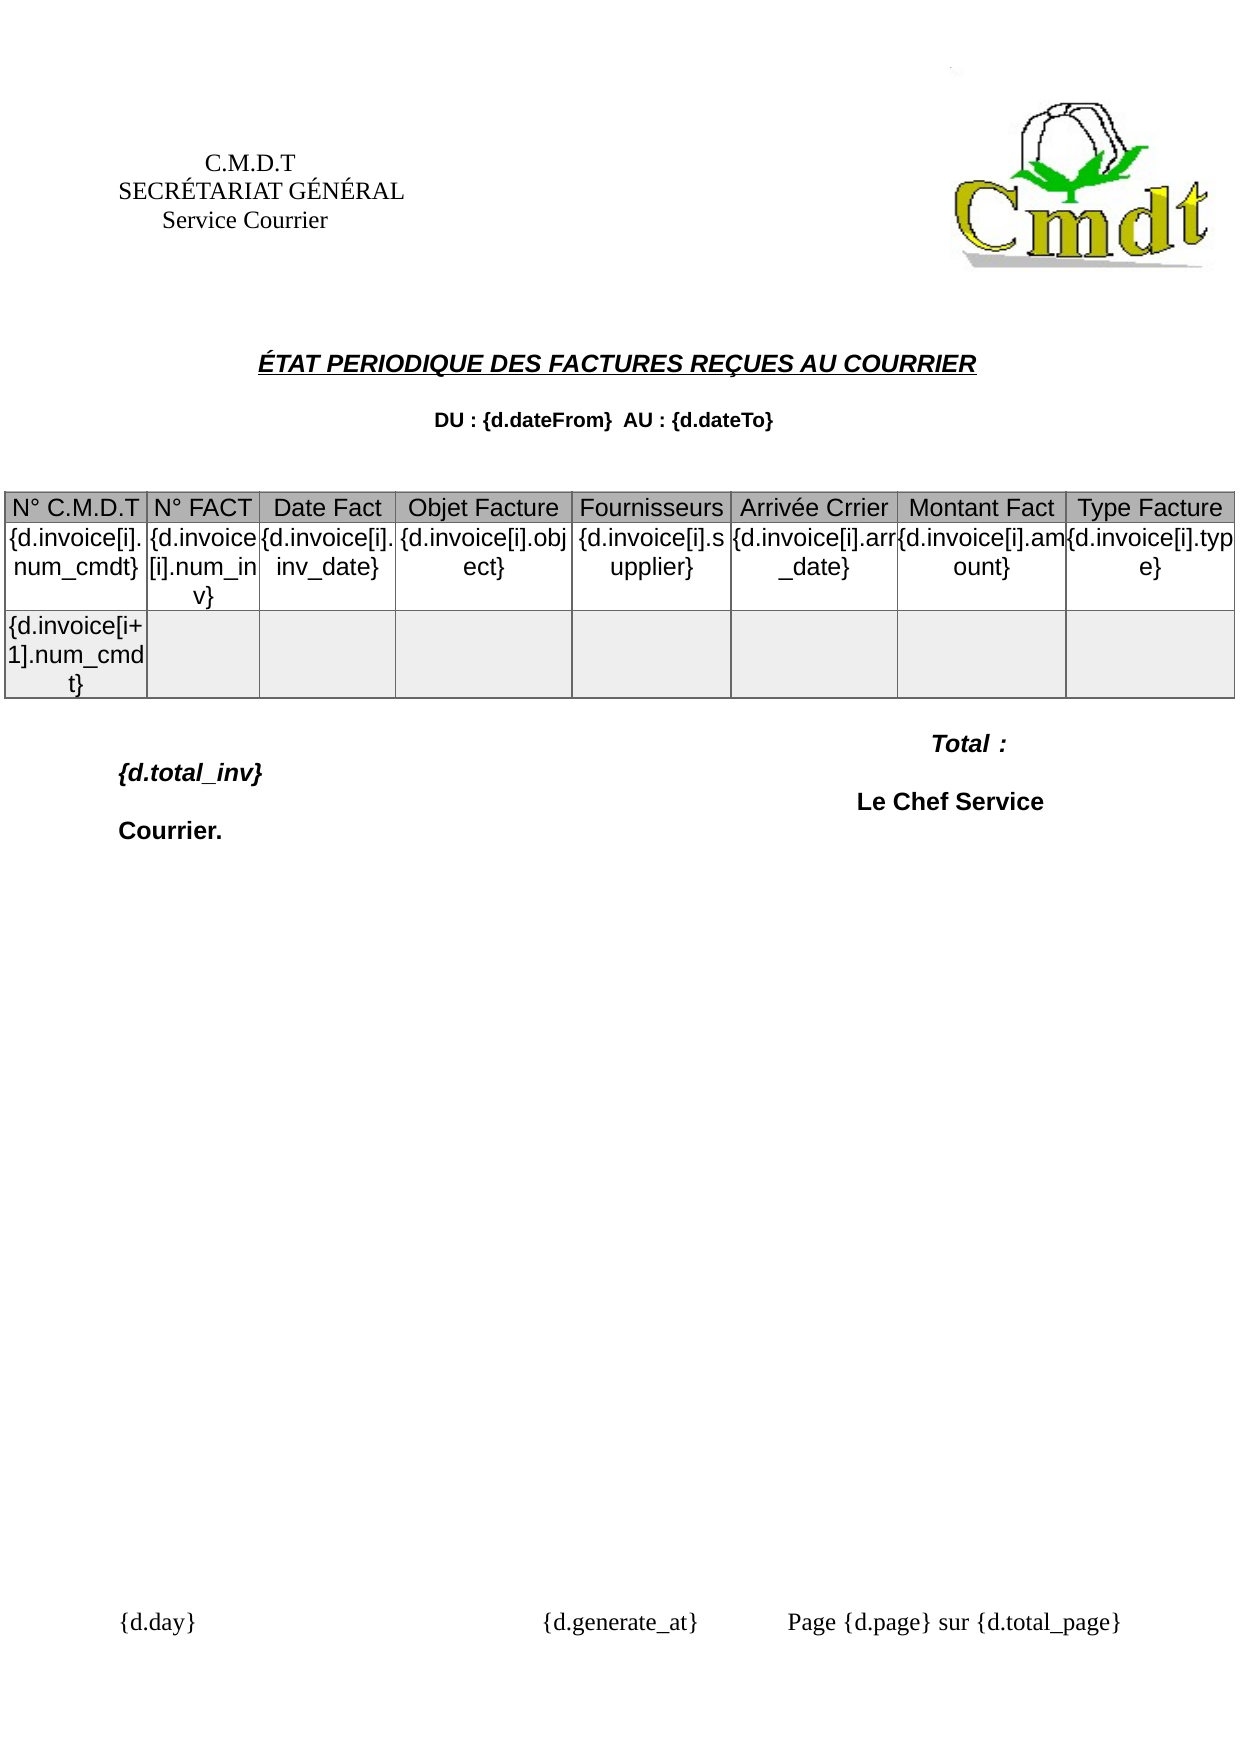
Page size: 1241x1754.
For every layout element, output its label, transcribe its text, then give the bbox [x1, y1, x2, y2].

table_cell [148, 611, 259, 697]
table_header Date Fact [260, 493, 395, 522]
table_cell {d.invoice[i].inv_date} [260, 523, 395, 609]
table_cell [260, 611, 395, 697]
picture [950, 67, 1217, 272]
table_header Montant Fact [898, 493, 1065, 522]
table_header Arrivée Crrier [732, 493, 897, 522]
table_cell [732, 611, 897, 697]
table_cell {d.invoice[i].num_cmdt} [6, 523, 146, 609]
table_header Fournisseurs [573, 493, 730, 522]
text ÉTAT PERIODIQUE DES FACTURES REÇUES AU COURRIER [118, 349, 1119, 378]
text C.M.D.T [118, 148, 950, 176]
table_cell [573, 611, 730, 697]
table_header Type Facture [1067, 493, 1234, 522]
text Total : {d.total_inv} Le Chef Service Courrier. [118, 729, 1119, 844]
text SECRÉTARIAT GÉNÉRAL [118, 176, 950, 205]
table_cell {d.invoice[i].arr_date} [732, 523, 897, 609]
table_cell [898, 611, 1065, 697]
table_cell {d.invoice[i].object} [396, 523, 571, 609]
table_cell {d.invoice[i].supplier} [573, 523, 730, 609]
table_cell {d.invoice[i].type} [1067, 523, 1234, 609]
table_cell {d.invoice[i+1].num_cmdt} [6, 611, 146, 697]
table_cell [396, 611, 571, 697]
table_cell {d.invoice[i].num_inv} [148, 523, 259, 609]
table_header Objet Facture [396, 493, 571, 522]
table_header N° C.M.D.T [6, 493, 146, 522]
table_cell [1067, 611, 1234, 697]
text DU : {d.dateFrom} AU : {d.dateTo} [118, 408, 1089, 432]
text Service Courrier [118, 205, 950, 234]
table_cell {d.invoice[i].amount} [898, 523, 1065, 609]
table_header N° FACT [148, 493, 259, 522]
